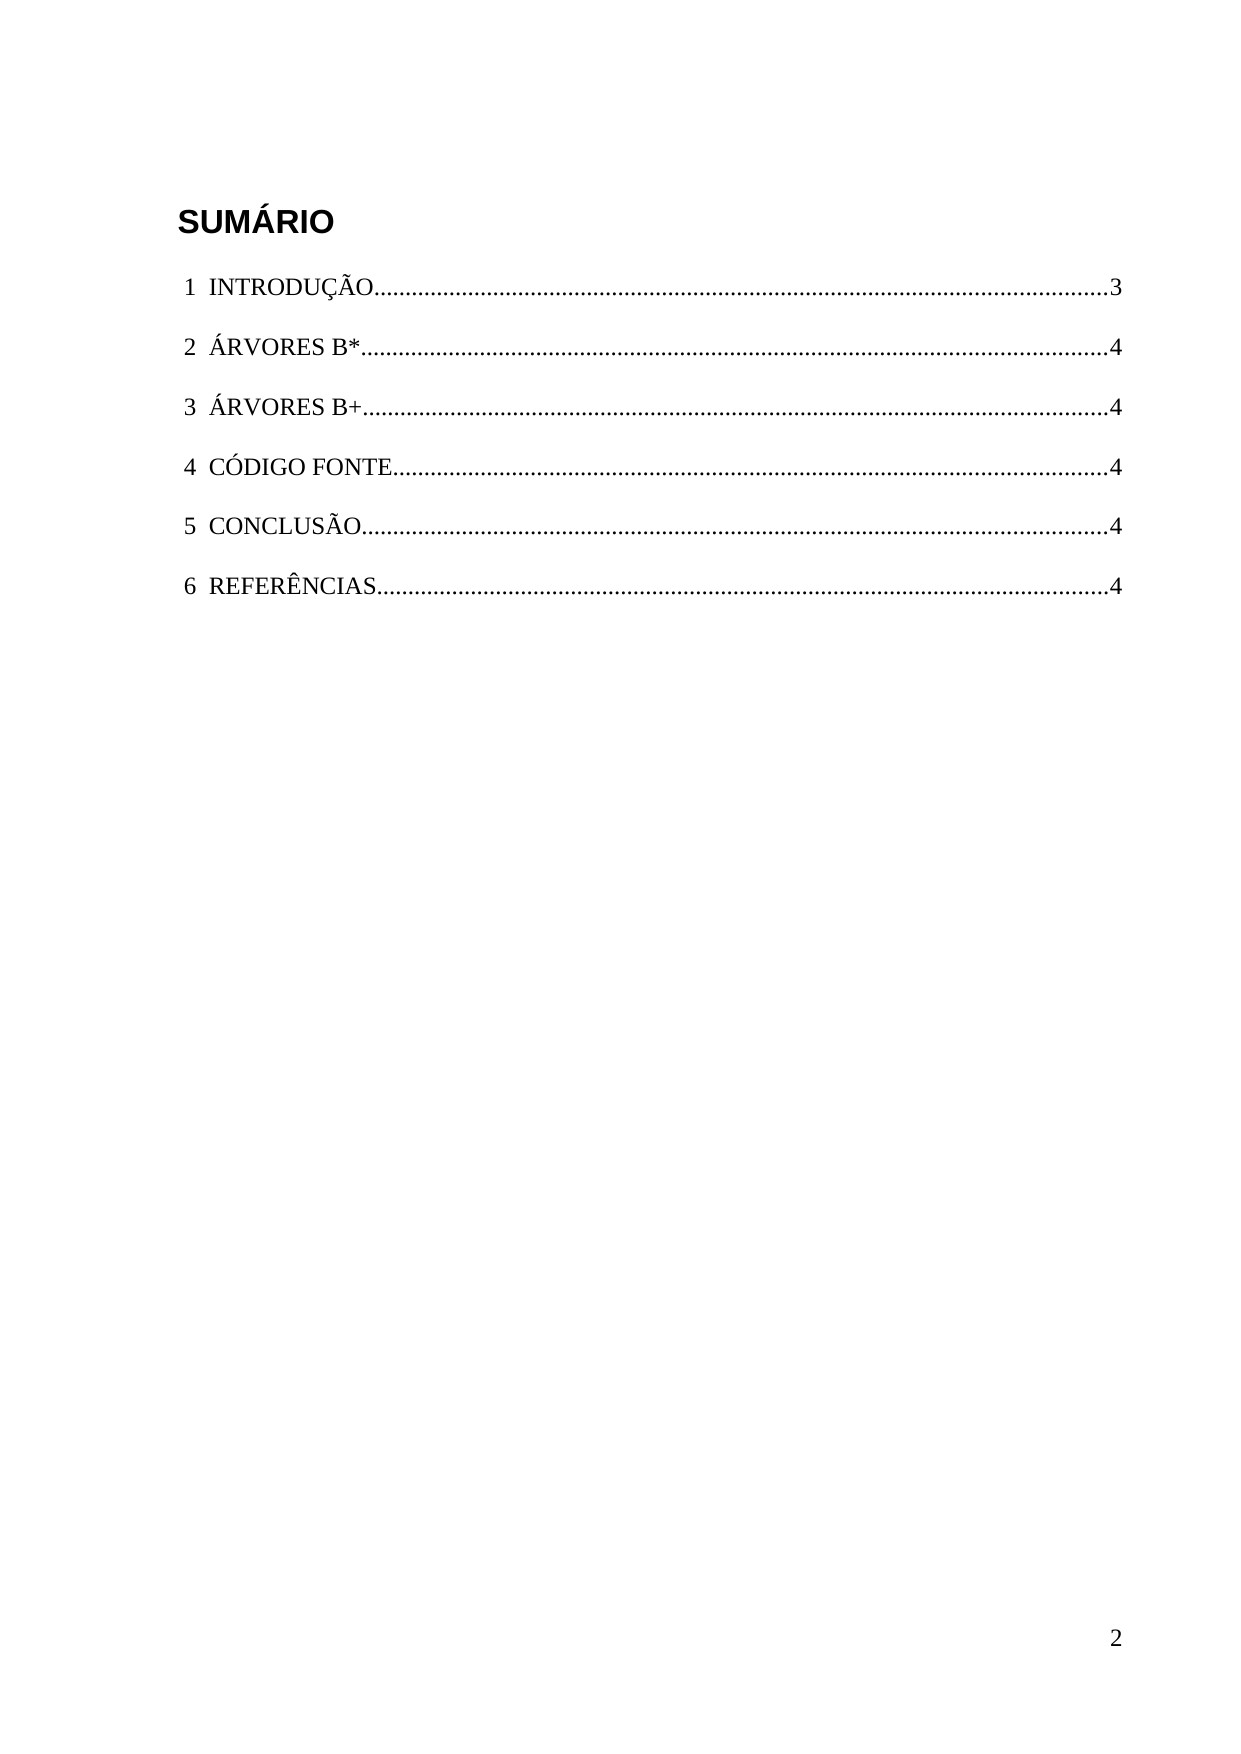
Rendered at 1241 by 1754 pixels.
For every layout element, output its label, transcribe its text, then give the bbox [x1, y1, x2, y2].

subtitle Sumário [177, 202, 1122, 241]
text 3 Árvores B+ 4 [177, 392, 1122, 421]
text 4 Código Fonte 4 [177, 452, 1122, 480]
text 6 Referências 4 [177, 571, 1122, 600]
text 5 Conclusão 4 [177, 511, 1122, 540]
text 1 Introdução 3 [177, 272, 1122, 301]
text 2 Árvores B* 4 [177, 332, 1122, 361]
